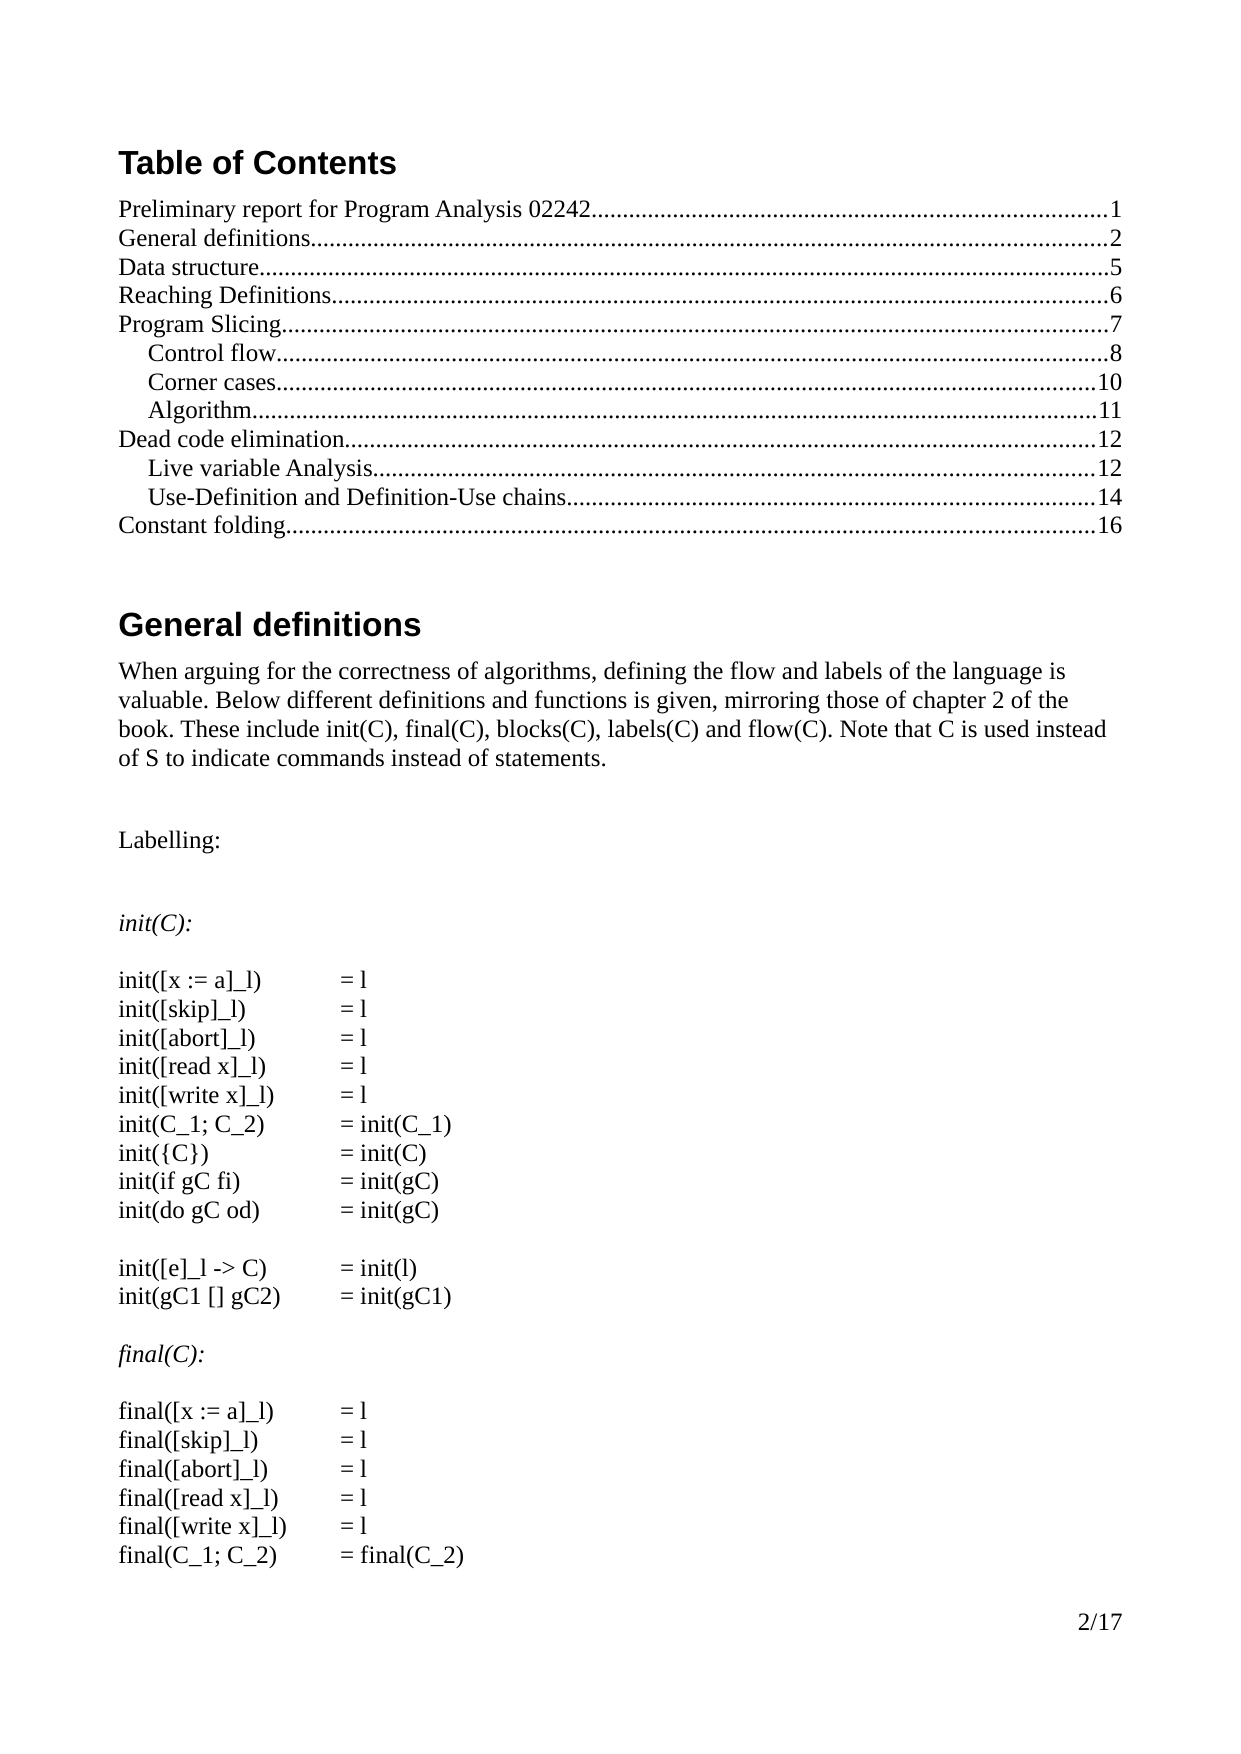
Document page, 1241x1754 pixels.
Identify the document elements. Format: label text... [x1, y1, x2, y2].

text Data structure 5 [118, 252, 1122, 280]
text init(if gC fi) = init(gC) [118, 1166, 1122, 1195]
text final([write x]_l) = l [118, 1511, 1122, 1540]
subtitle General definitions [118, 605, 1122, 644]
text Algorithm 11 [148, 395, 1122, 424]
text final([read x]_l) = l [118, 1483, 1122, 1511]
text Program Slicing 7 [118, 309, 1122, 338]
text init([skip]_l) = l [118, 994, 1122, 1023]
text final([x := a]_l) = l [118, 1396, 1122, 1425]
text init([e]_l -> C) = init(l) [118, 1253, 1122, 1281]
text When arguing for the correctness of algorithms, defining the flow and labels of the language is valuable. Below different definitions and functions is given, mirroring those of chapter 2 of the book. These include init(C), final(C), blocks(C), labels(C) and flow(C). Note that C is used instead of S to indicate commands instead of statements. [118, 656, 1122, 771]
text final(C_1; C_2) = final(C_2) [118, 1540, 1122, 1569]
text init([write x]_l) = l [118, 1080, 1122, 1109]
text Reaching Definitions 6 [118, 280, 1122, 309]
text init([abort]_l) = l [118, 1023, 1122, 1051]
subtitle Table of Contents [118, 143, 1122, 182]
text Constant folding 16 [118, 510, 1122, 539]
text Labelling: [118, 825, 1122, 854]
text init(do gC od) = init(gC) [118, 1195, 1122, 1224]
text final([abort]_l) = l [118, 1454, 1122, 1483]
text init([read x]_l) = l [118, 1051, 1122, 1080]
text Control flow 8 [148, 338, 1122, 367]
text General definitions 2 [118, 223, 1122, 252]
text Live variable Analysis 12 [148, 453, 1122, 482]
text init(gC1 [] gC2) = init(gC1) [118, 1281, 1122, 1310]
text init([x := a]_l) = l [118, 965, 1122, 994]
text Dead code elimination 12 [118, 424, 1122, 453]
text Use-Definition and Definition-Use chains 14 [148, 482, 1122, 510]
text Corner cases 10 [148, 367, 1122, 395]
text init({C}) = init(C) [118, 1138, 1122, 1166]
text init(C): [118, 908, 1122, 936]
text final([skip]_l) = l [118, 1425, 1122, 1454]
text final(C): [118, 1339, 1122, 1368]
text init(C_1; C_2) = init(C_1) [118, 1109, 1122, 1138]
text Preliminary report for Program Analysis 02242 1 [118, 194, 1122, 223]
